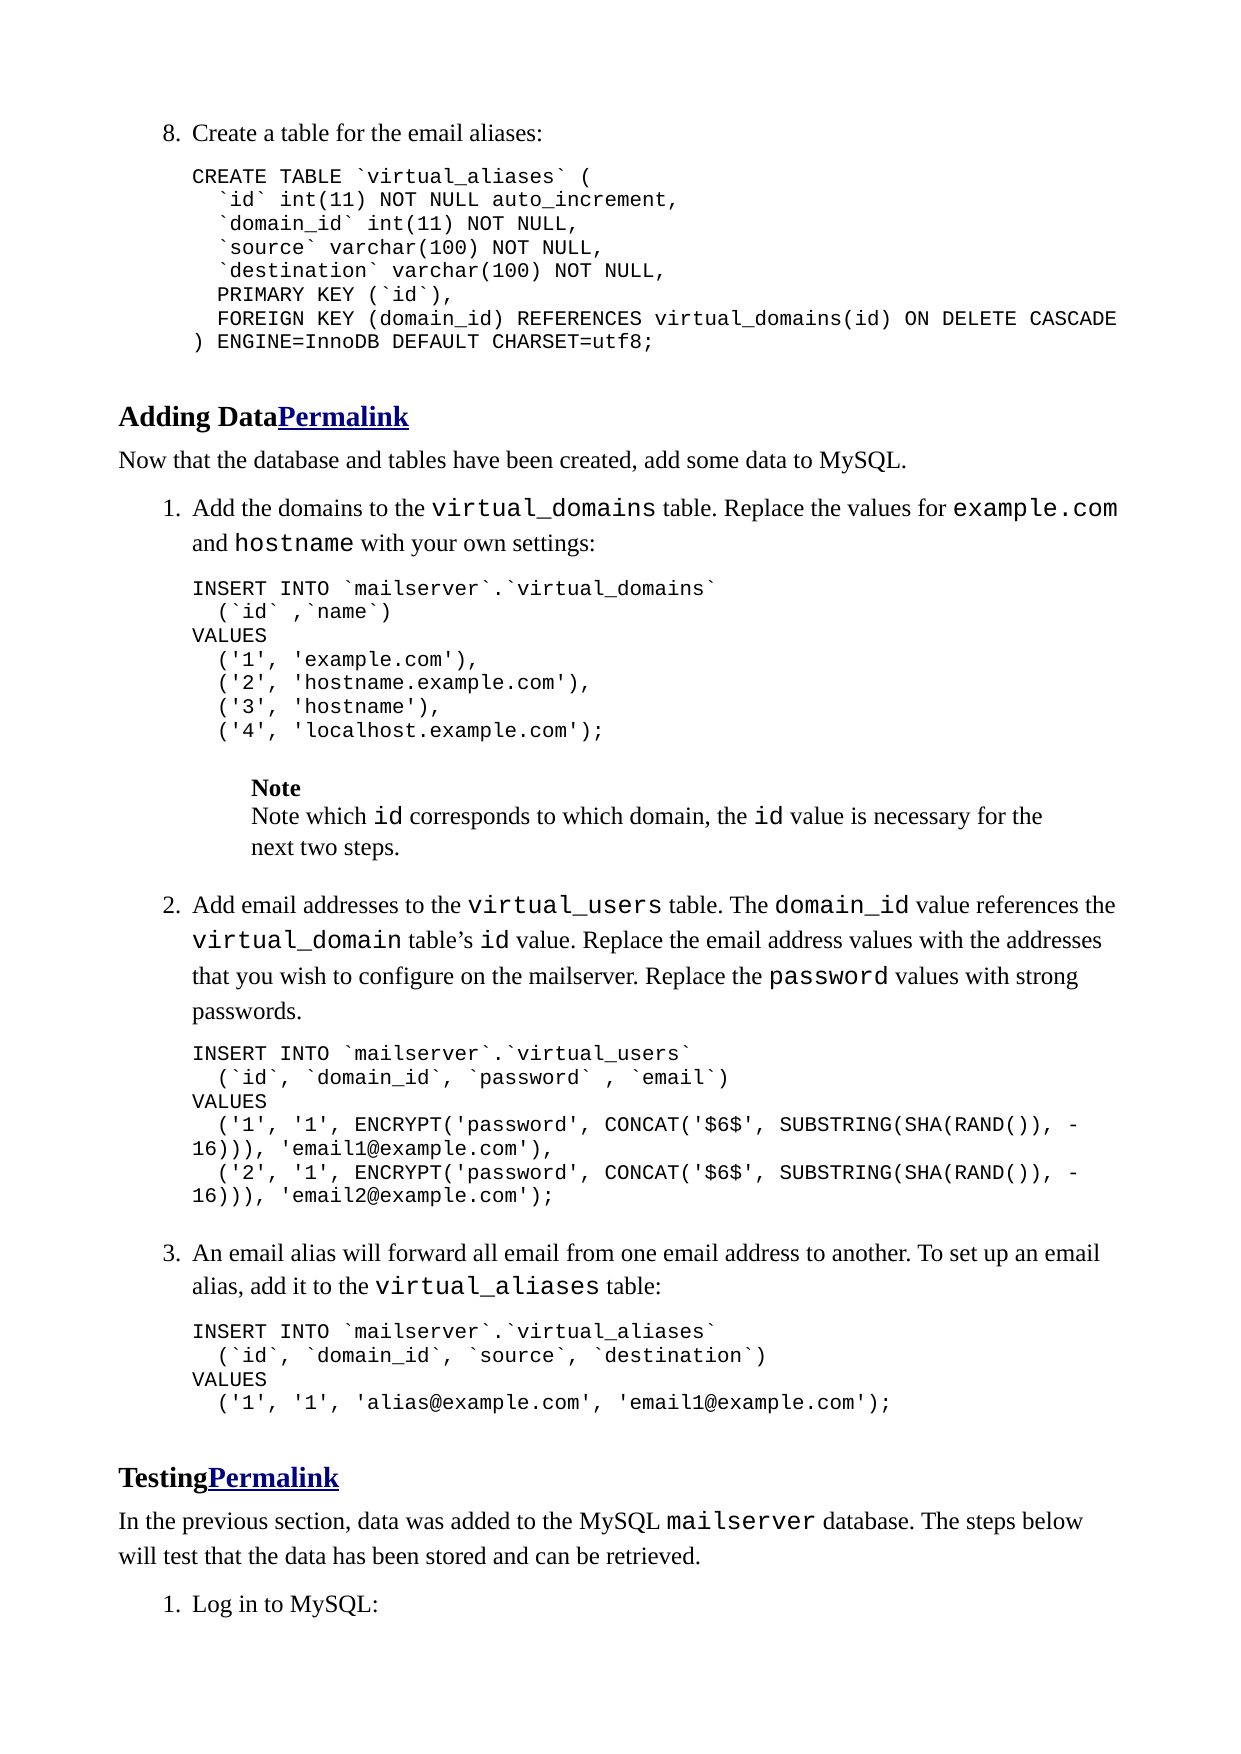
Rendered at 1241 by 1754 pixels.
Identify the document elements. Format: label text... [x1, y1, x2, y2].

list `id` int(11) NOT NULL auto_increment, [162, 189, 1122, 213]
subtitle Adding DataPermalink [118, 399, 1122, 432]
list `destination` varchar(100) NOT NULL, [162, 260, 1122, 284]
list `source` varchar(100) NOT NULL, [162, 237, 1122, 260]
list (`id`, `domain_id`, `source`, `destination`) [162, 1345, 1122, 1369]
list ) ENGINE=InnoDB DEFAULT CHARSET=utf8; [162, 331, 1122, 355]
list ('4', 'localhost.example.com'); [162, 719, 1122, 743]
list INSERT INTO `mailserver`.`virtual_aliases` [162, 1321, 1122, 1345]
list Note which id corresponds to which domain, the id value is necessary for the next two steps. [221, 801, 1063, 861]
list Add email addresses to the virtual_users table. The domain_id value references the virtual_domain table’s id value. Replace the email address values with the addresses that you wish to configure on the mailserver. Replace the password values with strong passwords. [162, 891, 1122, 1024]
list INSERT INTO `mailserver`.`virtual_domains` [162, 578, 1122, 601]
list VALUES [162, 1369, 1122, 1392]
list An email alias will forward all email from one email address to another. To set up an email alias, add it to the virtual_aliases table: [162, 1238, 1122, 1302]
list ('1', '1', ENCRYPT('password', CONCAT('$6$', SUBSTRING(SHA(RAND()), -16))), 'email1@example.com'), [162, 1114, 1122, 1162]
list VALUES [162, 625, 1122, 649]
list ('1', '1', 'alias@example.com', 'email1@example.com'); [162, 1392, 1122, 1416]
text In the previous section, data was added to the MySQL mailserver database. The steps below will test that the data has been stored and can be retrieved. [118, 1506, 1122, 1570]
list Create a table for the email aliases: [162, 118, 1122, 147]
list INSERT INTO `mailserver`.`virtual_users` [162, 1043, 1122, 1067]
list CREATE TABLE `virtual_aliases` ( [162, 166, 1122, 189]
text Now that the database and tables have been created, add some data to MySQL. [118, 445, 1122, 474]
list VALUES [162, 1091, 1122, 1114]
list Add the domains to the virtual_domains table. Replace the values for example.com and hostname with your own settings: [162, 493, 1122, 558]
list ('2', 'hostname.example.com'), [162, 672, 1122, 696]
list `domain_id` int(11) NOT NULL, [162, 213, 1122, 237]
list ('1', 'example.com'), [162, 649, 1122, 672]
list ('2', '1', ENCRYPT('password', CONCAT('$6$', SUBSTRING(SHA(RAND()), -16))), 'email2@example.com'); [162, 1162, 1122, 1209]
list (`id`, `domain_id`, `password` , `email`) [162, 1067, 1122, 1091]
list FOREIGN KEY (domain_id) REFERENCES virtual_domains(id) ON DELETE CASCADE [162, 308, 1122, 331]
subtitle TestingPermalink [118, 1460, 1122, 1494]
list (`id` ,`name`) [162, 601, 1122, 625]
list Note [221, 773, 1063, 801]
list PRIMARY KEY (`id`), [162, 284, 1122, 308]
list ('3', 'hostname'), [162, 696, 1122, 719]
list Log in to MySQL: [162, 1589, 1122, 1618]
